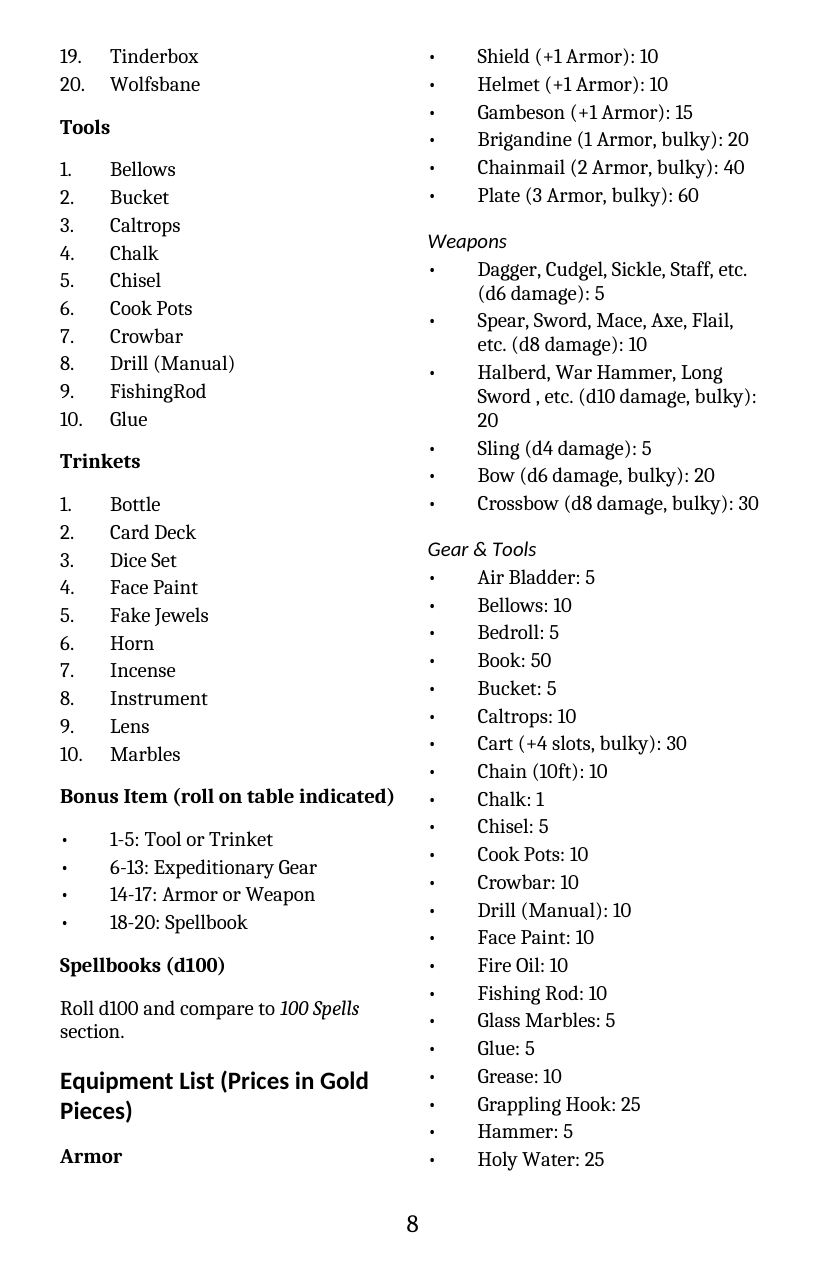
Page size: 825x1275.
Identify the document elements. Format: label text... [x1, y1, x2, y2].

list 14-17: Armor or Weapon [60, 883, 397, 907]
list Face Paint [60, 576, 397, 600]
list Incense [60, 659, 397, 683]
list Halberd, War Hammer, Long Sword , etc. (d10 damage, bulky): 20 [427, 361, 765, 433]
subtitle Gear & Tools [427, 537, 765, 562]
text Spellbooks (d100) [60, 953, 397, 977]
list Air Bladder: 5 [427, 566, 765, 590]
list Instrument [60, 687, 397, 711]
list Cook Pots: 10 [427, 843, 765, 867]
list Drill (Manual) [60, 352, 397, 376]
list Hammer: 5 [427, 1120, 765, 1144]
list Sling (d4 damage): 5 [427, 436, 765, 460]
subtitle Weapons [427, 228, 765, 254]
list Chisel [60, 269, 397, 293]
list Fishing Rod: 10 [427, 981, 765, 1005]
list Brigandine (1 Armor, bulky): 20 [427, 128, 765, 152]
list Helmet (+1 Armor): 10 [427, 73, 765, 97]
list Cart (+4 slots, bulky): 30 [427, 732, 765, 756]
list Tinderbox [60, 45, 397, 69]
list FishingRod [60, 380, 397, 404]
list Crowbar [60, 324, 397, 348]
list Horn [60, 631, 397, 655]
list Grease: 10 [427, 1064, 765, 1088]
list Face Paint: 10 [427, 926, 765, 950]
list Gambeson (+1 Armor): 15 [427, 100, 765, 124]
list Bucket [60, 186, 397, 210]
list Chain (10ft): 10 [427, 760, 765, 784]
list Crossbow (d8 damage, bulky): 30 [427, 492, 765, 516]
list Book: 50 [427, 649, 765, 673]
list Glue: 5 [427, 1037, 765, 1061]
list Card Deck [60, 521, 397, 544]
list Spear, Sword, Mace, Axe, Flail, etc. (d8 damage): 10 [427, 309, 765, 357]
list 6-13: Expeditionary Gear [60, 855, 397, 879]
list Glass Marbles: 5 [427, 1009, 765, 1033]
list Crowbar: 10 [427, 871, 765, 894]
list Plate (3 Armor, bulky): 60 [427, 183, 765, 207]
list Chainmail (2 Armor, bulky): 40 [427, 156, 765, 180]
list Dagger, Cudgel, Sickle, Staff, etc. (d6 damage): 5 [427, 257, 765, 305]
list Bellows [60, 158, 397, 182]
list Grappling Hook: 25 [427, 1092, 765, 1116]
list Bottle [60, 493, 397, 517]
text Armor [60, 1145, 397, 1169]
text Roll d100 and compare to 100 Spells section. [60, 996, 397, 1044]
list Chalk: 1 [427, 787, 765, 811]
text Tools [60, 115, 397, 139]
subtitle Equipment List (Prices in Gold Pieces) [60, 1065, 397, 1126]
list Shield (+1 Armor): 10 [427, 45, 765, 69]
list Marbles [60, 742, 397, 766]
list Fire Oil: 10 [427, 954, 765, 978]
list Bellows: 10 [427, 593, 765, 617]
list Bucket: 5 [427, 677, 765, 701]
list Caltrops: 10 [427, 704, 765, 728]
text Trinkets [60, 450, 397, 474]
list Chalk [60, 241, 397, 265]
list Bedroll: 5 [427, 621, 765, 645]
list Glue [60, 407, 397, 431]
list Chisel: 5 [427, 815, 765, 839]
list Dice Set [60, 548, 397, 572]
list Holy Water: 25 [427, 1148, 765, 1172]
list Drill (Manual): 10 [427, 898, 765, 922]
list 1-5: Tool or Trinket [60, 828, 397, 852]
list Bow (d6 damage, bulky): 20 [427, 464, 765, 488]
text Bonus Item (roll on table indicated) [60, 785, 397, 809]
list Caltrops [60, 213, 397, 237]
list 18-20: Spellbook [60, 911, 397, 935]
list Fake Jewels [60, 604, 397, 628]
list Cook Pots [60, 297, 397, 321]
list Lens [60, 714, 397, 738]
list Wolfsbane [60, 73, 397, 97]
